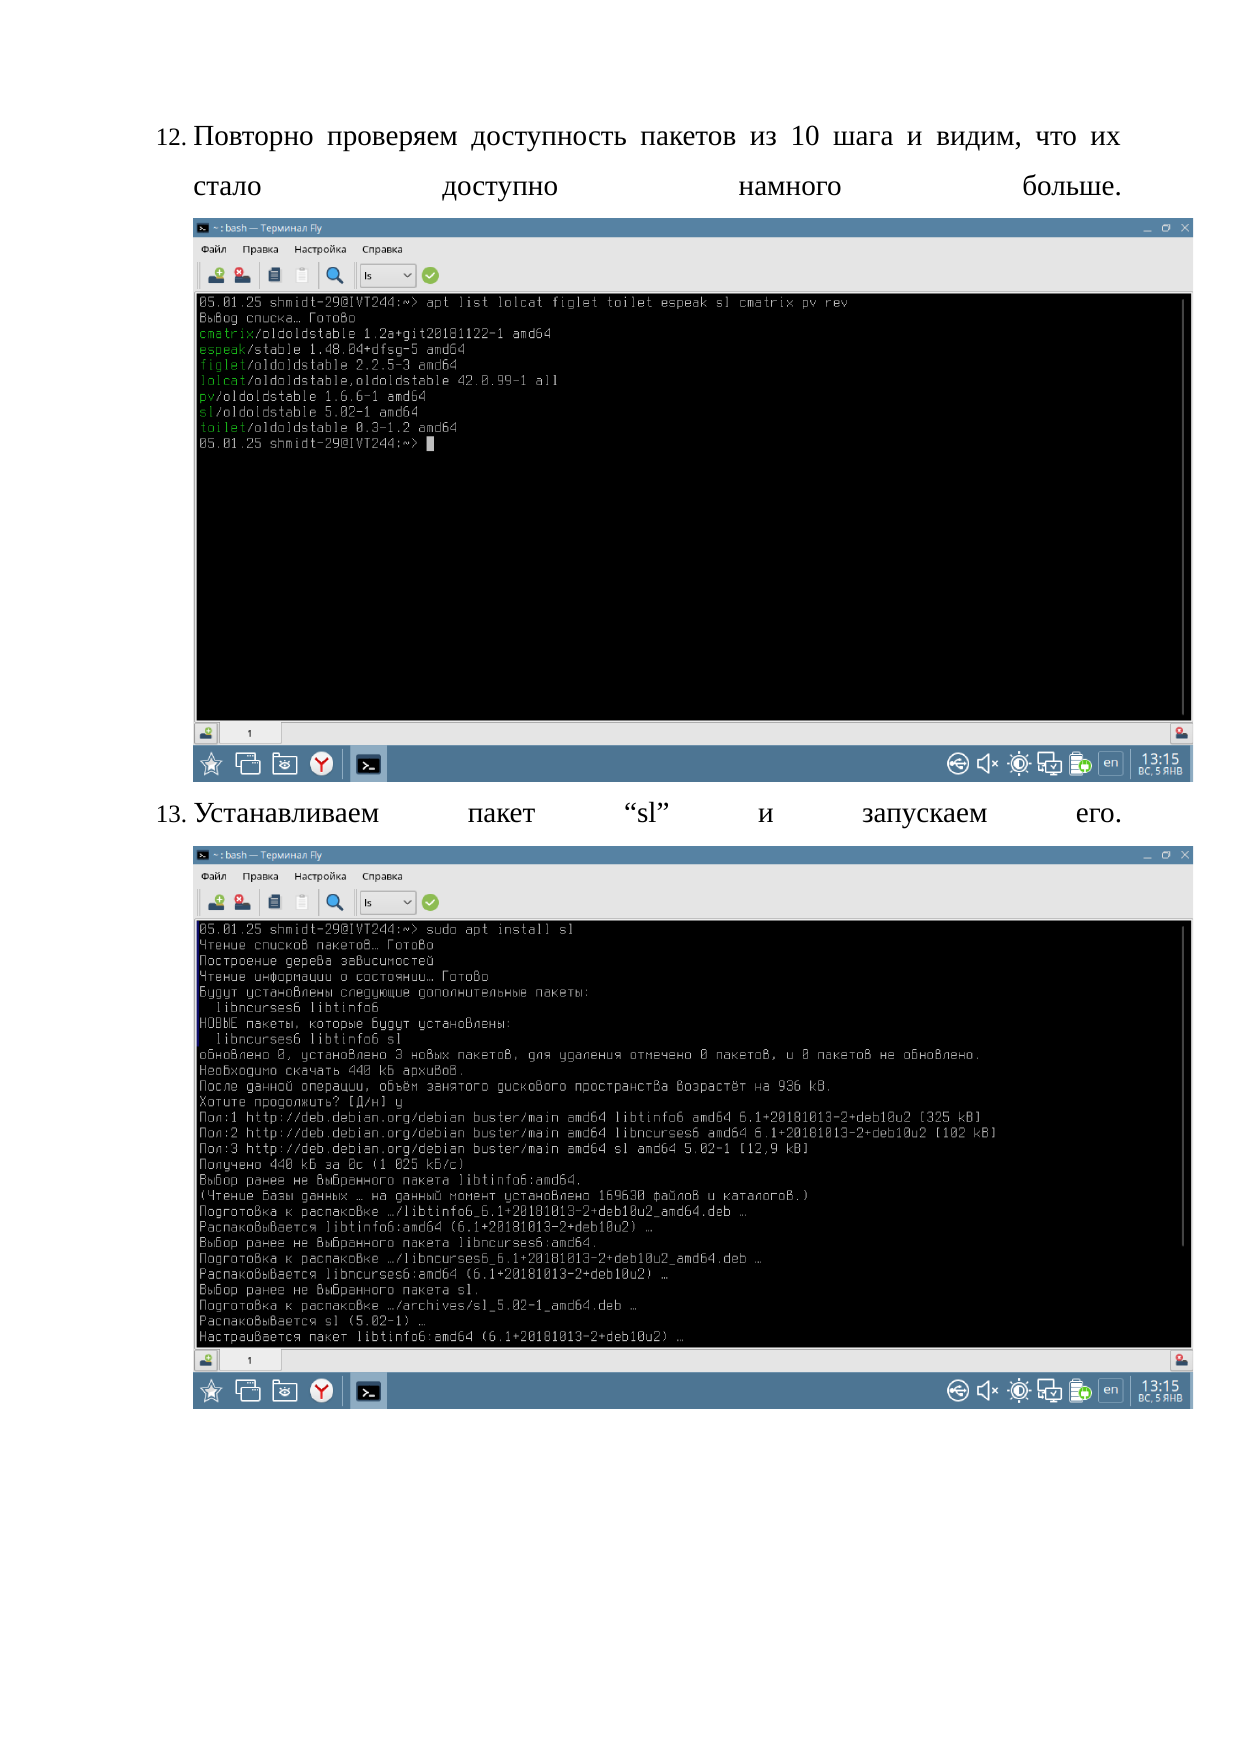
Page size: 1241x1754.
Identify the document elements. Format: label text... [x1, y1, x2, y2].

list Устанавливаем пакет “sl” и запускаем его. [156, 796, 1122, 1459]
list Повторно проверяем доступность пакетов из 10 шага и видим, что их стало доступно намного больше. [156, 118, 1122, 781]
